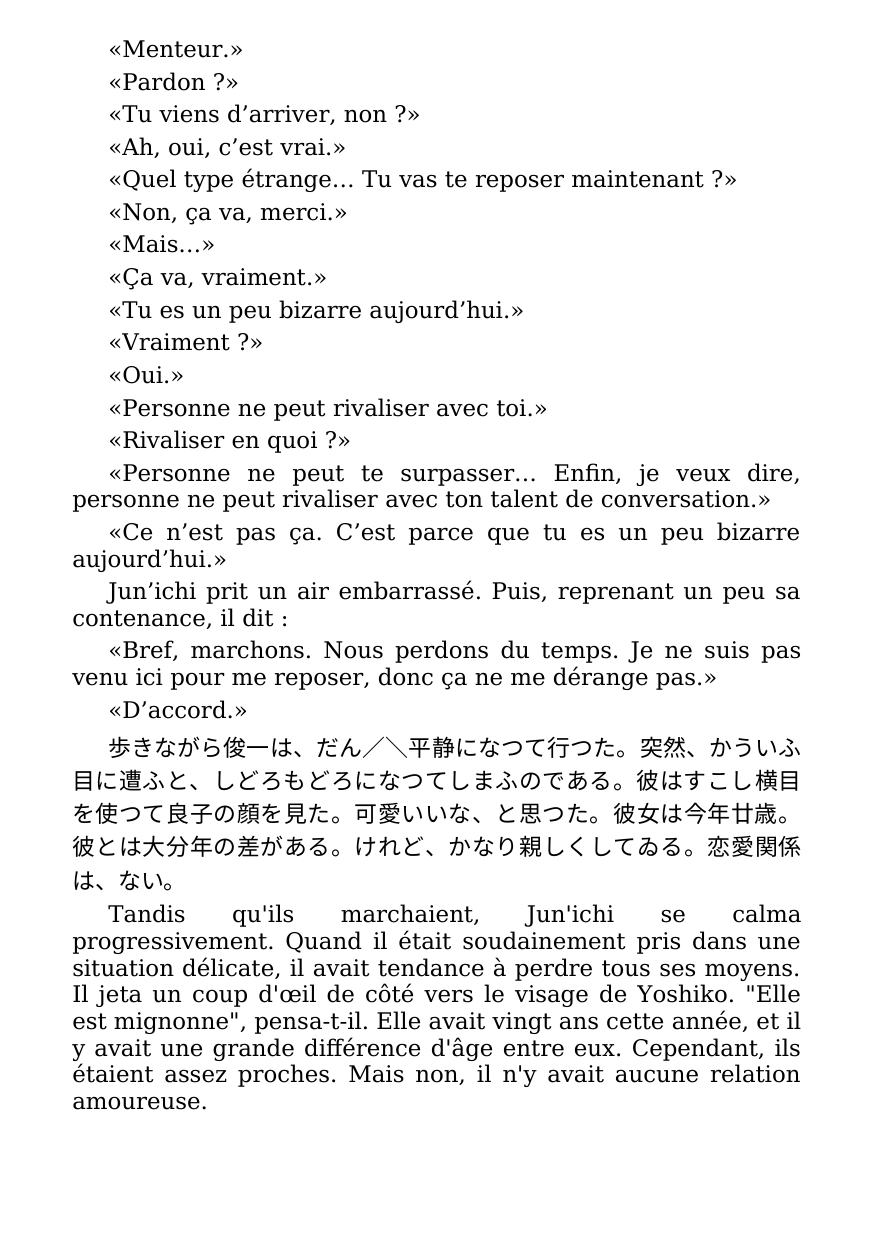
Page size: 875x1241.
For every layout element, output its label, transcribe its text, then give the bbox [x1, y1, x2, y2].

text «Mais…» [72, 232, 802, 258]
text «Pardon ?» [72, 69, 802, 95]
text «Ah, oui, c’est vrai.» [72, 134, 802, 161]
text «Vraiment ?» [72, 329, 802, 356]
text «Non, ça va, merci.» [72, 199, 802, 226]
text «Personne ne peut rivaliser avec toi.» [72, 395, 802, 421]
text «Rivaliser en quoi ?» [72, 427, 802, 454]
text «Ça va, vraiment.» [72, 264, 802, 291]
text Jun’ichi prit un air embarrassé. Puis, reprenant un peu sa contenance, il dit : [72, 578, 802, 632]
text «Quel type étrange… Tu vas te reposer maintenant ?» [72, 166, 802, 193]
text Tandis qu'ils marchaient, Jun'ichi se calma progressivement. Quand il était soudainement pris dans une situation délicate, il avait tendance à perdre tous ses moyens. Il jeta un coup d'œil de côté vers le visage de Yoshiko. "Elle est mignonne", pensa-t-il. Elle avait vingt ans cette année, et il y avait une grande différence d'âge entre eux. Cependant, ils étaient assez proches. Mais non, il n'y avait aucune relation amoureuse. [72, 902, 802, 1115]
text «Bref, marchons. Nous perdons du temps. Je ne suis pas venu ici pour me reposer, donc ça ne me dérange pas.» [72, 638, 802, 691]
text «Menteur.» [72, 36, 802, 63]
text «Ce n’est pas ça. C’est parce que tu es un peu bizarre aujourd’hui.» [72, 519, 802, 572]
text «Tu viens d’arriver, non ?» [72, 101, 802, 128]
text «Personne ne peut te surpasser… Enfin, je veux dire, personne ne peut rivaliser avec ton talent de conversation.» [72, 460, 802, 513]
text «Oui.» [72, 362, 802, 389]
text «D’accord.» [72, 697, 802, 724]
text 歩きながら俊一は、だん／＼平静になつて行つた。突然、かういふ目に遭ふと、しどろもどろになつてしまふのである。彼はすこし横目を使つて良子の顔を見た。可愛いいな、と思つた。彼女は今年廿歳。彼とは大分年の差がある。けれど、かなり親しくしてゐる。恋愛関係は、ない。 [72, 729, 802, 896]
text «Tu es un peu bizarre aujourd’hui.» [72, 297, 802, 323]
